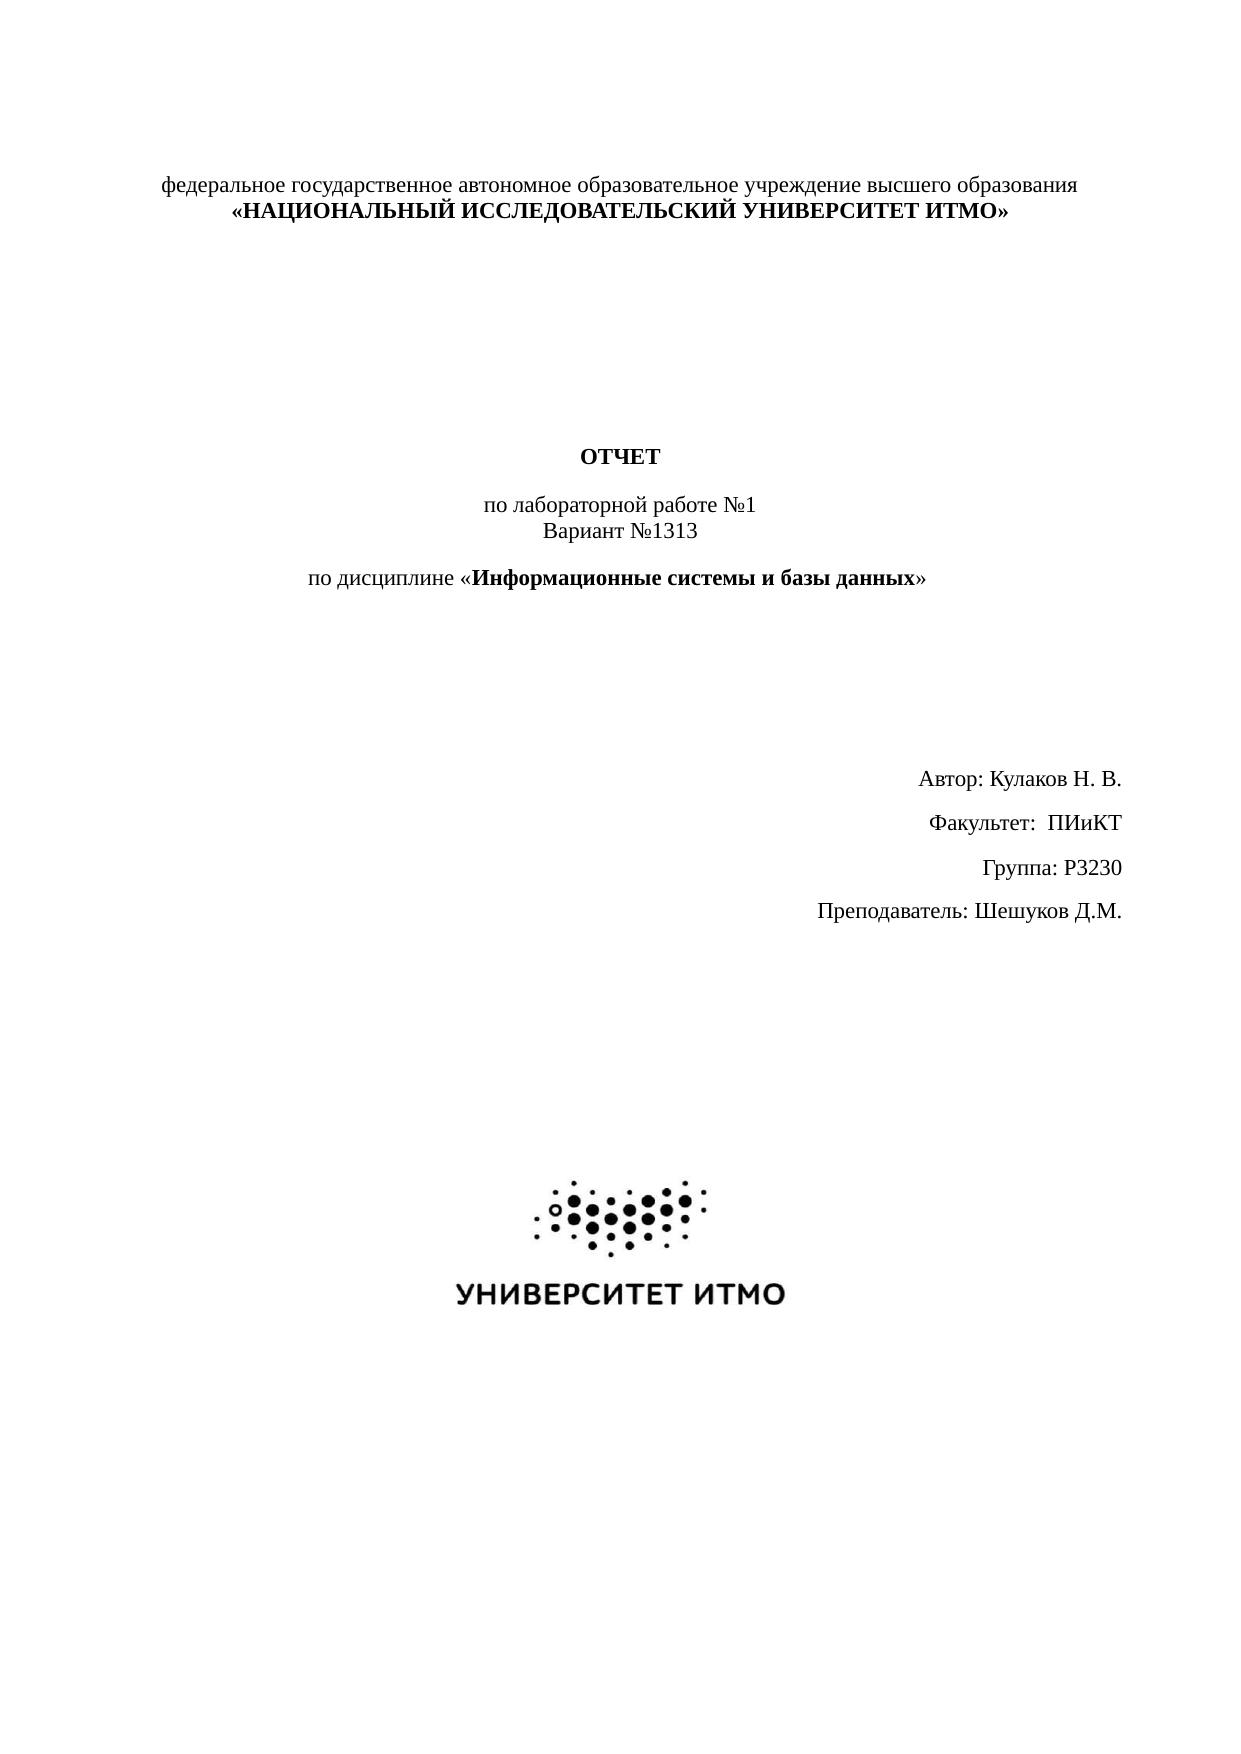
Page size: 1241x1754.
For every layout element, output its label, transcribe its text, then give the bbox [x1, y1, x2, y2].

text по дисциплине «Информационные системы и базы данных» [118, 564, 1122, 591]
picture [431, 1114, 809, 1371]
text Преподаватель: Шешуков Д.М. [118, 898, 1122, 924]
text по лабораторной работе №1 Вариант №1313 [118, 491, 1122, 543]
text федеральное государственное автономное образовательное учреждение высшего образования [118, 171, 1122, 197]
text «НАЦИОНАЛЬНЫЙ ИССЛЕДОВАТЕЛЬСКИЙ УНИВЕРСИТЕТ ИТМО» [118, 197, 1122, 223]
text Группа: P3230 [118, 853, 1122, 880]
text ОТЧЕТ [118, 443, 1122, 470]
text Факультет: ПИиКТ [118, 809, 1122, 836]
text Автор: Кулаков Н. В. [118, 765, 1122, 792]
